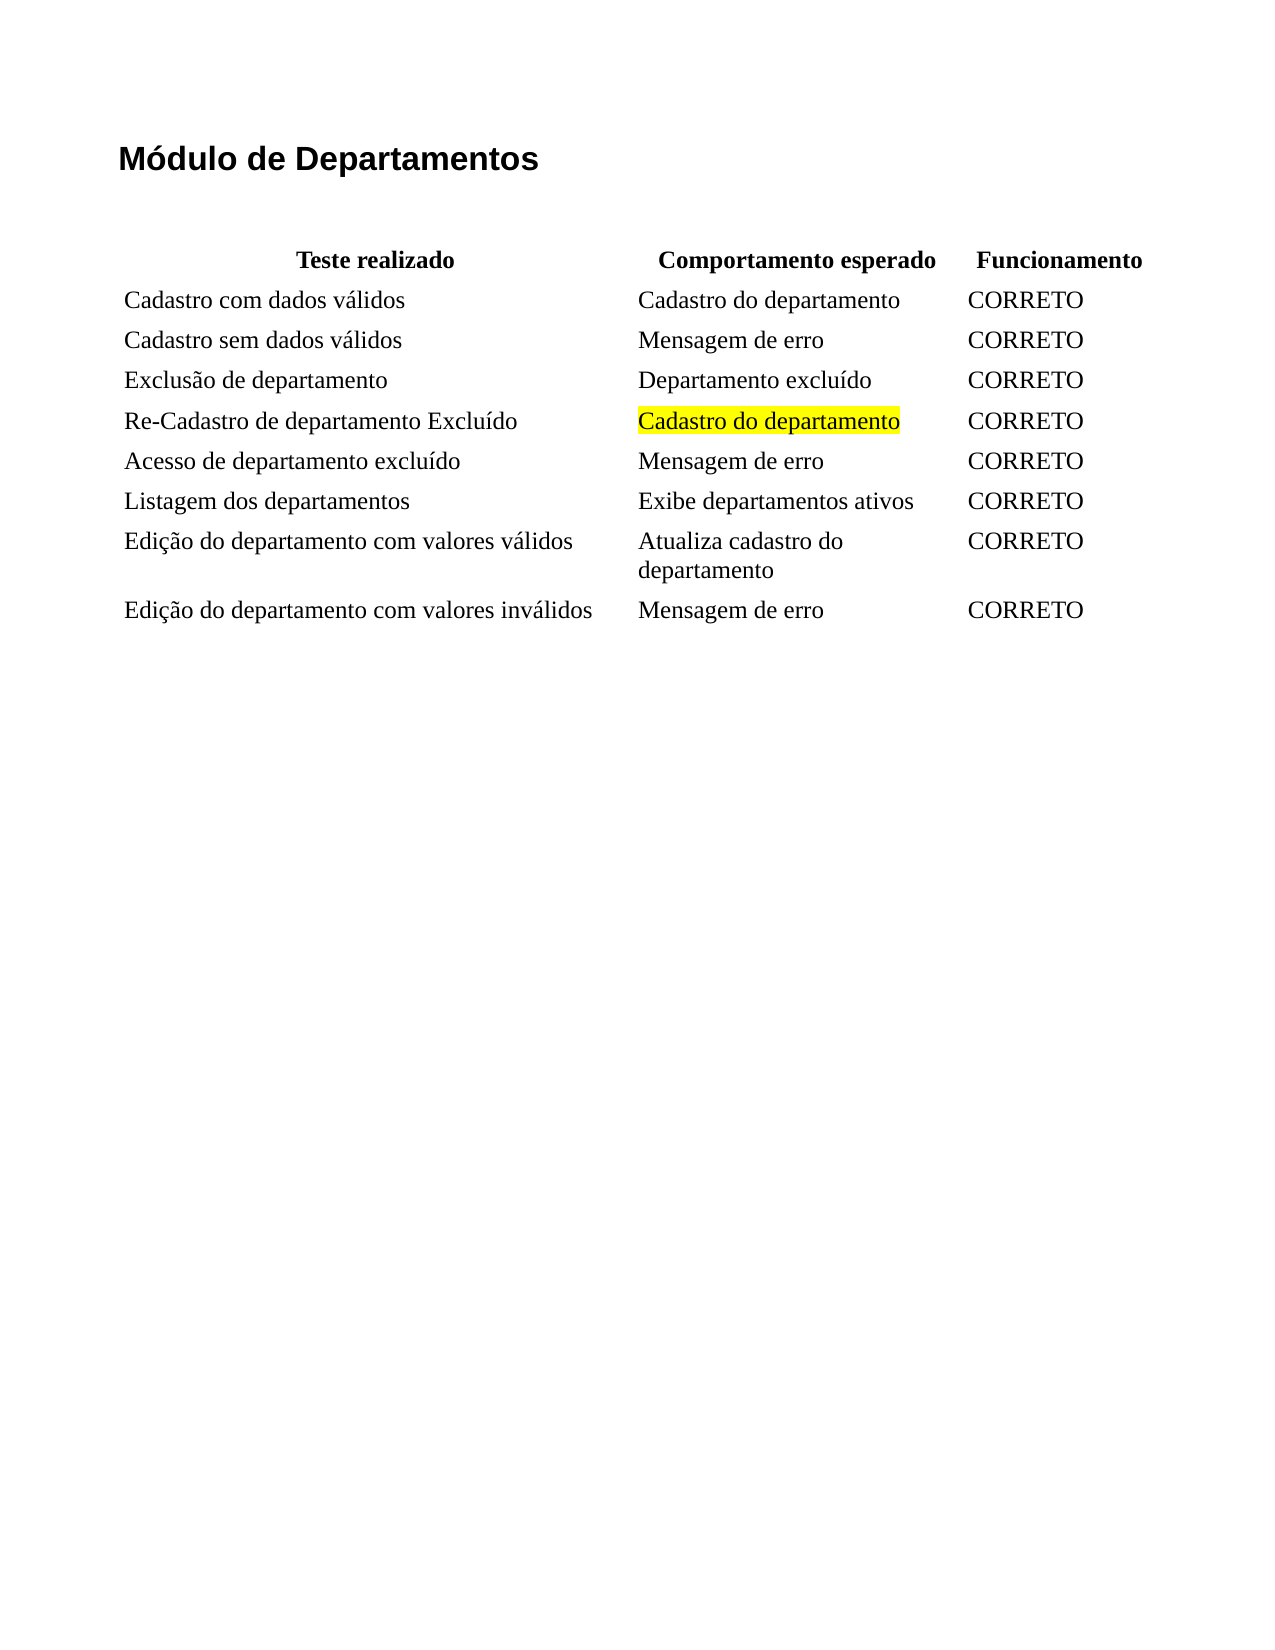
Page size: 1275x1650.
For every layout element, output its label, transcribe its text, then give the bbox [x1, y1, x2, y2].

table_cell CORRETO [962, 279, 1157, 319]
table_cell CORRETO [962, 480, 1157, 521]
table_header Teste realizado [118, 239, 632, 279]
table_cell CORRETO [962, 320, 1157, 360]
table_cell Exclusão de departamento [118, 360, 632, 400]
table_cell Atualiza cadastro do departamento [632, 521, 962, 589]
table_cell Mensagem de erro [632, 440, 962, 480]
table_cell Mensagem de erro [632, 320, 962, 360]
table_cell CORRETO [962, 440, 1157, 480]
subtitle Módulo de Departamentos [118, 139, 1157, 178]
table_header Funcionamento [962, 239, 1157, 279]
table_cell Cadastro com dados válidos [118, 279, 632, 319]
table_cell Edição do departamento com valores válidos [118, 521, 632, 589]
table_cell Cadastro do departamento [632, 400, 962, 440]
table_cell CORRETO [962, 521, 1157, 589]
table_cell Exibe departamentos ativos [632, 480, 962, 521]
table_cell CORRETO [962, 400, 1157, 440]
table_cell Listagem dos departamentos [118, 480, 632, 521]
table_cell Re-Cadastro de departamento Excluído [118, 400, 632, 440]
table_cell Acesso de departamento excluído [118, 440, 632, 480]
table_cell Cadastro sem dados válidos [118, 320, 632, 360]
table_cell CORRETO [962, 590, 1157, 630]
table_cell Mensagem de erro [632, 590, 962, 630]
table_header Comportamento esperado [632, 239, 962, 279]
table_cell Edição do departamento com valores inválidos [118, 590, 632, 630]
table_cell Cadastro do departamento [632, 279, 962, 319]
table_cell CORRETO [962, 360, 1157, 400]
table_cell Departamento excluído [632, 360, 962, 400]
